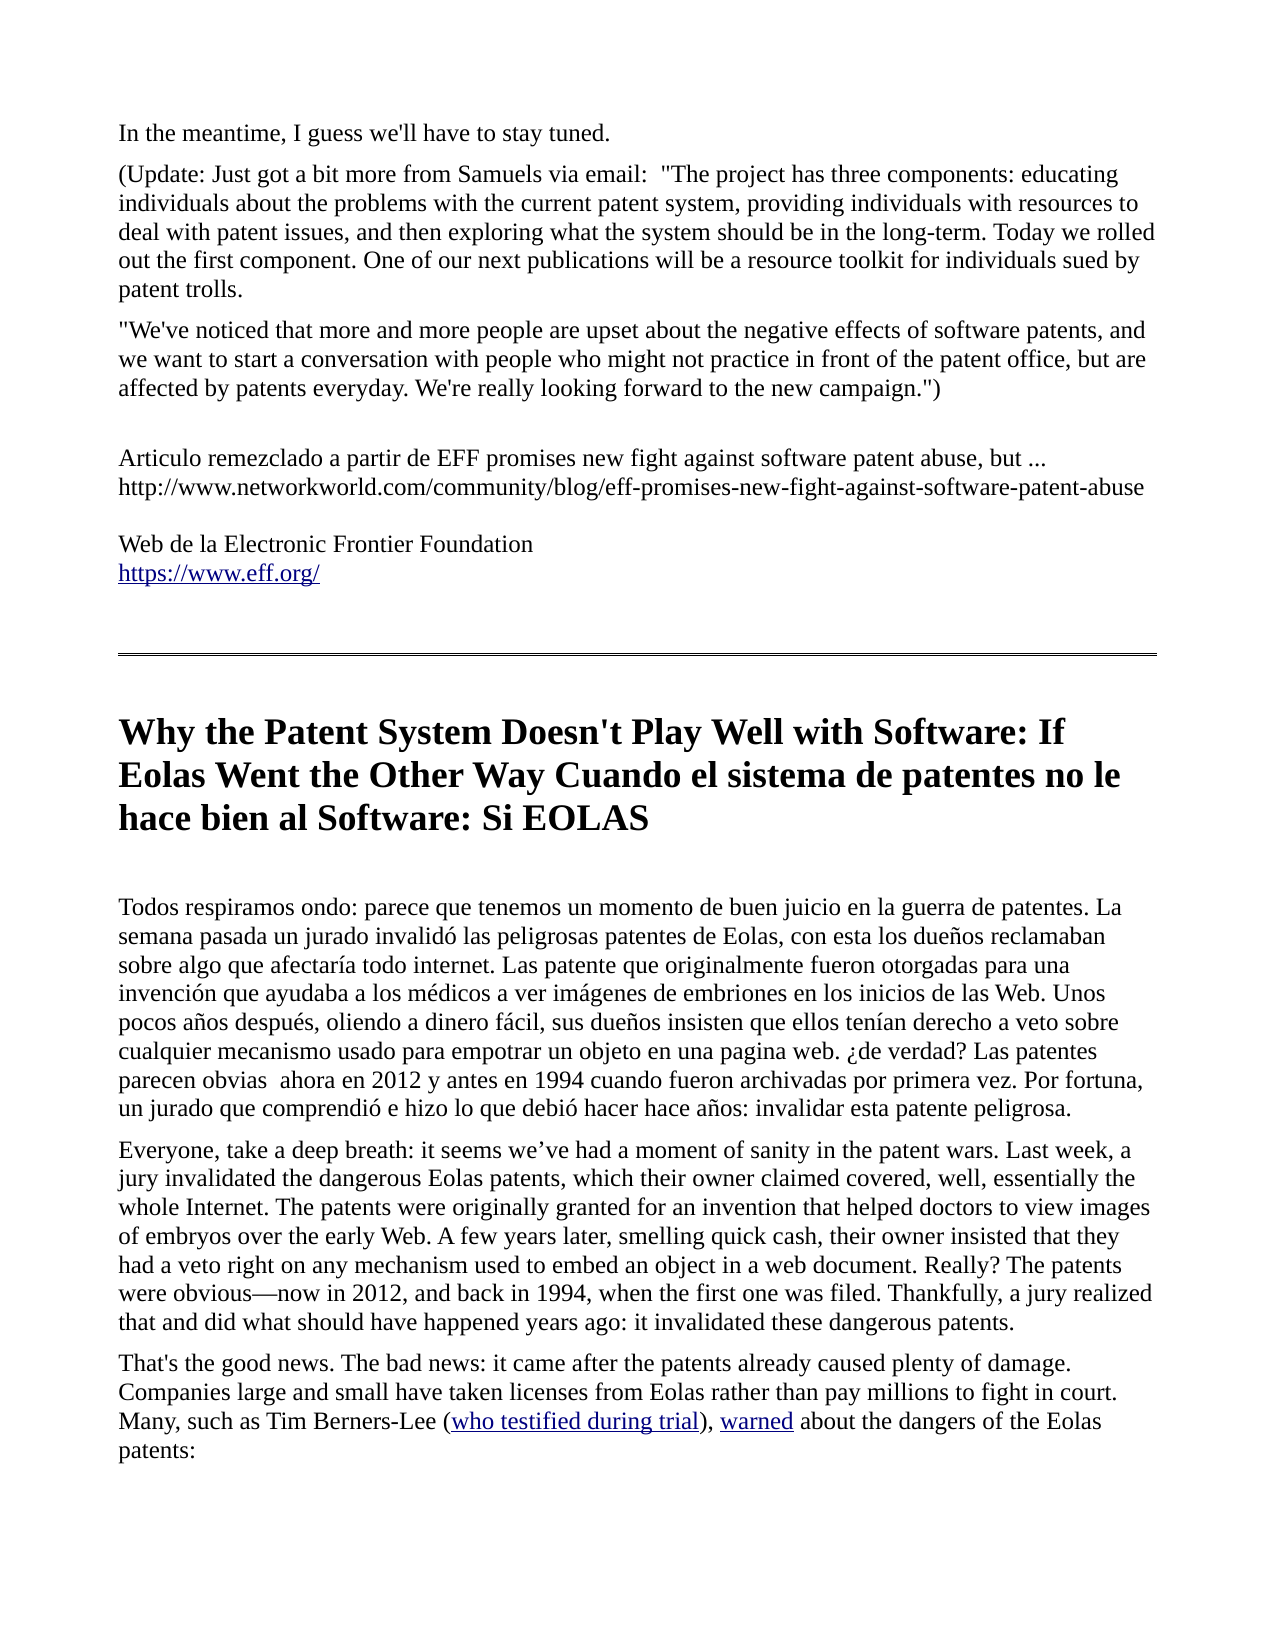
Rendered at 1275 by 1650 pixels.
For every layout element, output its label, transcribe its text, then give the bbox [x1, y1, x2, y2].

subtitle Why the Patent System Doesn't Play Well with Software: If Eolas Went the Other Way Cuando el sistema de patentes no le hace bien al Software: Si EOLAS [118, 709, 1157, 838]
text Web de la Electronic Frontier Foundation [118, 529, 1157, 558]
text Articulo remezclado a partir de EFF promises new fight against software patent abuse, but ... [118, 443, 1157, 472]
text https://www.eff.org/ [118, 558, 1157, 587]
text In the meantime, I guess we'll have to stay tuned. [118, 118, 1157, 147]
text Everyone, take a deep breath: it seems we’ve had a moment of sanity in the patent wars. Last week, a jury invalidated the dangerous Eolas patents, which their owner claimed covered, well, essentially the whole Internet. The patents were originally granted for an invention that helped doctors to view images of embryos over the early Web. A few years later, smelling quick cash, their owner insisted that they had a veto right on any mechanism used to embed an object in a web document. Really? The patents were obvious—now in 2012, and back in 1994, when the first one was filed. Thankfully, a jury realized that and did what should have happened years ago: it invalidated these dangerous patents. [118, 1135, 1157, 1336]
text "We've noticed that more and more people are upset about the negative effects of software patents, and we want to start a conversation with people who might not practice in front of the patent office, but are affected by patents everyday. We're really looking forward to the new campaign.") [118, 316, 1157, 402]
text http://www.networkworld.com/community/blog/eff-promises-new-fight-against-software-patent-abuse [118, 472, 1157, 501]
text Todos respiramos ondo: parece que tenemos un momento de buen juicio en la guerra de patentes. La semana pasada un jurado invalidó las peligrosas patentes de Eolas, con esta los dueños reclamaban sobre algo que afectaría todo internet. Las patente que originalmente fueron otorgadas para una invención que ayudaba a los médicos a ver imágenes de embriones en los inicios de las Web. Unos pocos años después, oliendo a dinero fácil, sus dueños insisten que ellos tenían derecho a veto sobre cualquier mecanismo usado para empotrar un objeto en una pagina web. ¿de verdad? Las patentes parecen obvias ahora en 2012 y antes en 1994 cuando fueron archivadas por primera vez. Por fortuna, un jurado que comprendió e hizo lo que debió hacer hace años: invalidar esta patente peligrosa. [118, 892, 1157, 1122]
text That's the good news. The bad news: it came after the patents already caused plenty of damage. Companies large and small have taken licenses from Eolas rather than pay millions to fight in court. Many, such as Tim Berners-Lee (who testified during trial), warned about the dangers of the Eolas patents: [118, 1348, 1157, 1463]
text (Update: Just got a bit more from Samuels via email: "The project has three components: educating individuals about the problems with the current patent system, providing individuals with resources to deal with patent issues, and then exploring what the system should be in the long-term. Today we rolled out the first component. One of our next publications will be a resource toolkit for individuals sued by patent trolls. [118, 159, 1157, 303]
